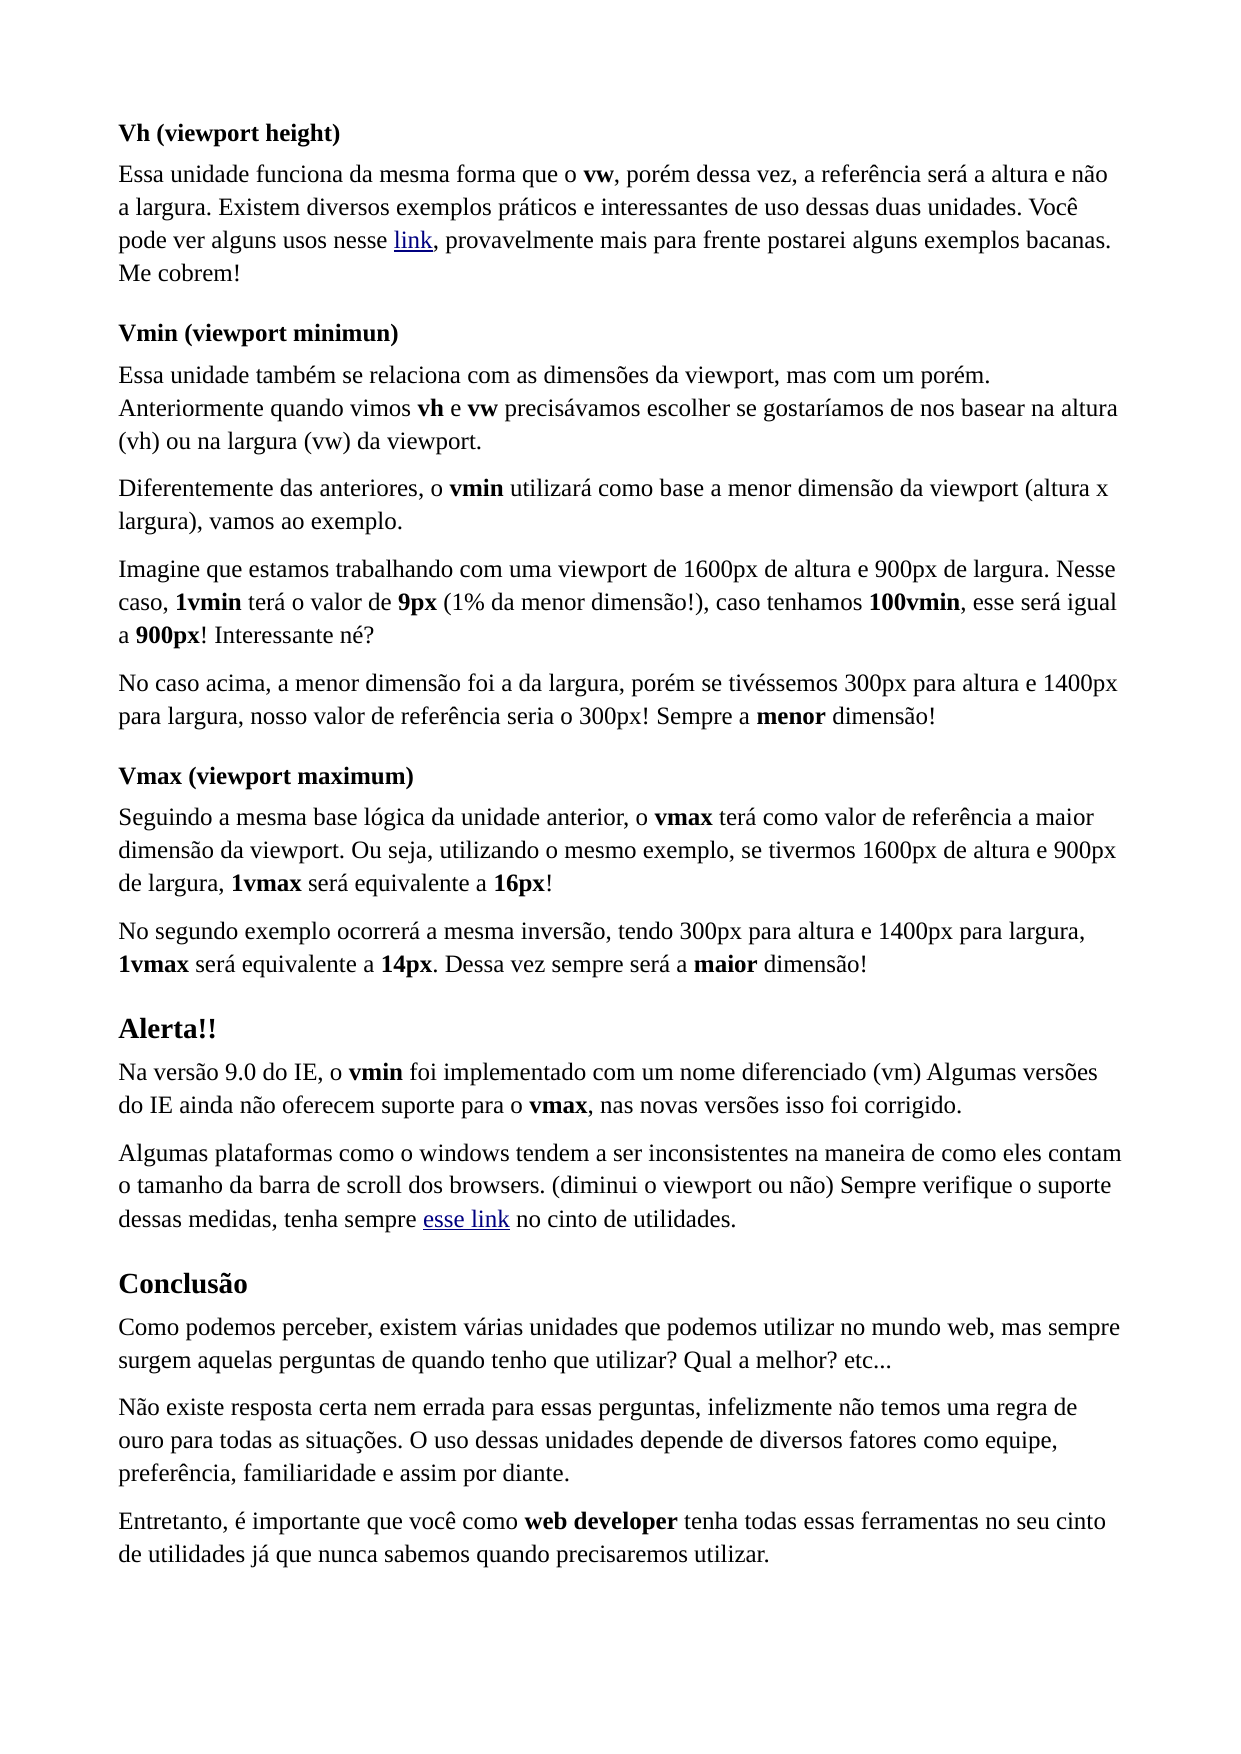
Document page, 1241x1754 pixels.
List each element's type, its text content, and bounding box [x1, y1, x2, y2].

subtitle Vmax (viewport maximum) [118, 761, 1122, 789]
text Seguindo a mesma base lógica da unidade anterior, o vmax terá como valor de referência a maior dimensão da viewport. Ou seja, utilizando o mesmo exemplo, se tivermos 1600px de altura e 900px de largura, 1vmax será equivalente a 16px! [118, 802, 1122, 897]
subtitle Vmin (viewport minimun) [118, 318, 1122, 347]
text Não existe resposta certa nem errada para essas perguntas, infelizmente não temos uma regra de ouro para todas as situações. O uso dessas unidades depende de diversos fatores como equipe, preferência, familiaridade e assim por diante. [118, 1392, 1122, 1487]
subtitle Vh (viewport height) [118, 118, 1122, 147]
text Essa unidade funciona da mesma forma que o vw, porém dessa vez, a referência será a altura e não a largura. Existem diversos exemplos práticos e interessantes de uso dessas duas unidades. Você pode ver alguns usos nesse link, provavelmente mais para frente postarei alguns exemplos bacanas. Me cobrem! [118, 159, 1122, 287]
text Algumas plataformas como o windows tendem a ser inconsistentes na maneira de como eles contam o tamanho da barra de scroll dos browsers. (diminui o viewport ou não) Sempre verifique o suporte dessas medidas, tenha sempre esse link no cinto de utilidades. [118, 1138, 1122, 1232]
text No caso acima, a menor dimensão foi a da largura, porém se tivéssemos 300px para altura e 1400px para largura, nosso valor de referência seria o 300px! Sempre a menor dimensão! [118, 668, 1122, 729]
subtitle Alerta!! [118, 1011, 1122, 1044]
subtitle Conclusão [118, 1266, 1122, 1299]
text Essa unidade também se relaciona com as dimensões da viewport, mas com um porém. Anteriormente quando vimos vh e vw precisávamos escolher se gostaríamos de nos basear na altura (vh) ou na largura (vw) da viewport. [118, 360, 1122, 454]
text Entretanto, é importante que você como web developer tenha todas essas ferramentas no seu cinto de utilidades já que nunca sabemos quando precisaremos utilizar. [118, 1506, 1122, 1568]
text Diferentemente das anteriores, o vmin utilizará como base a menor dimensão da viewport (altura x largura), vamos ao exemplo. [118, 473, 1122, 535]
text Imagine que estamos trabalhando com uma viewport de 1600px de altura e 900px de largura. Nesse caso, 1vmin terá o valor de 9px (1% da menor dimensão!), caso tenhamos 100vmin, esse será igual a 900px! Interessante né? [118, 554, 1122, 649]
text Como podemos perceber, existem várias unidades que podemos utilizar no mundo web, mas sempre surgem aquelas perguntas de quando tenho que utilizar? Qual a melhor? etc... [118, 1312, 1122, 1374]
text No segundo exemplo ocorrerá a mesma inversão, tendo 300px para altura e 1400px para largura, 1vmax será equivalente a 14px. Dessa vez sempre será a maior dimensão! [118, 916, 1122, 977]
text Na versão 9.0 do IE, o vmin foi implementado com um nome diferenciado (vm) Algumas versões do IE ainda não oferecem suporte para o vmax, nas novas versões isso foi corrigido. [118, 1057, 1122, 1119]
